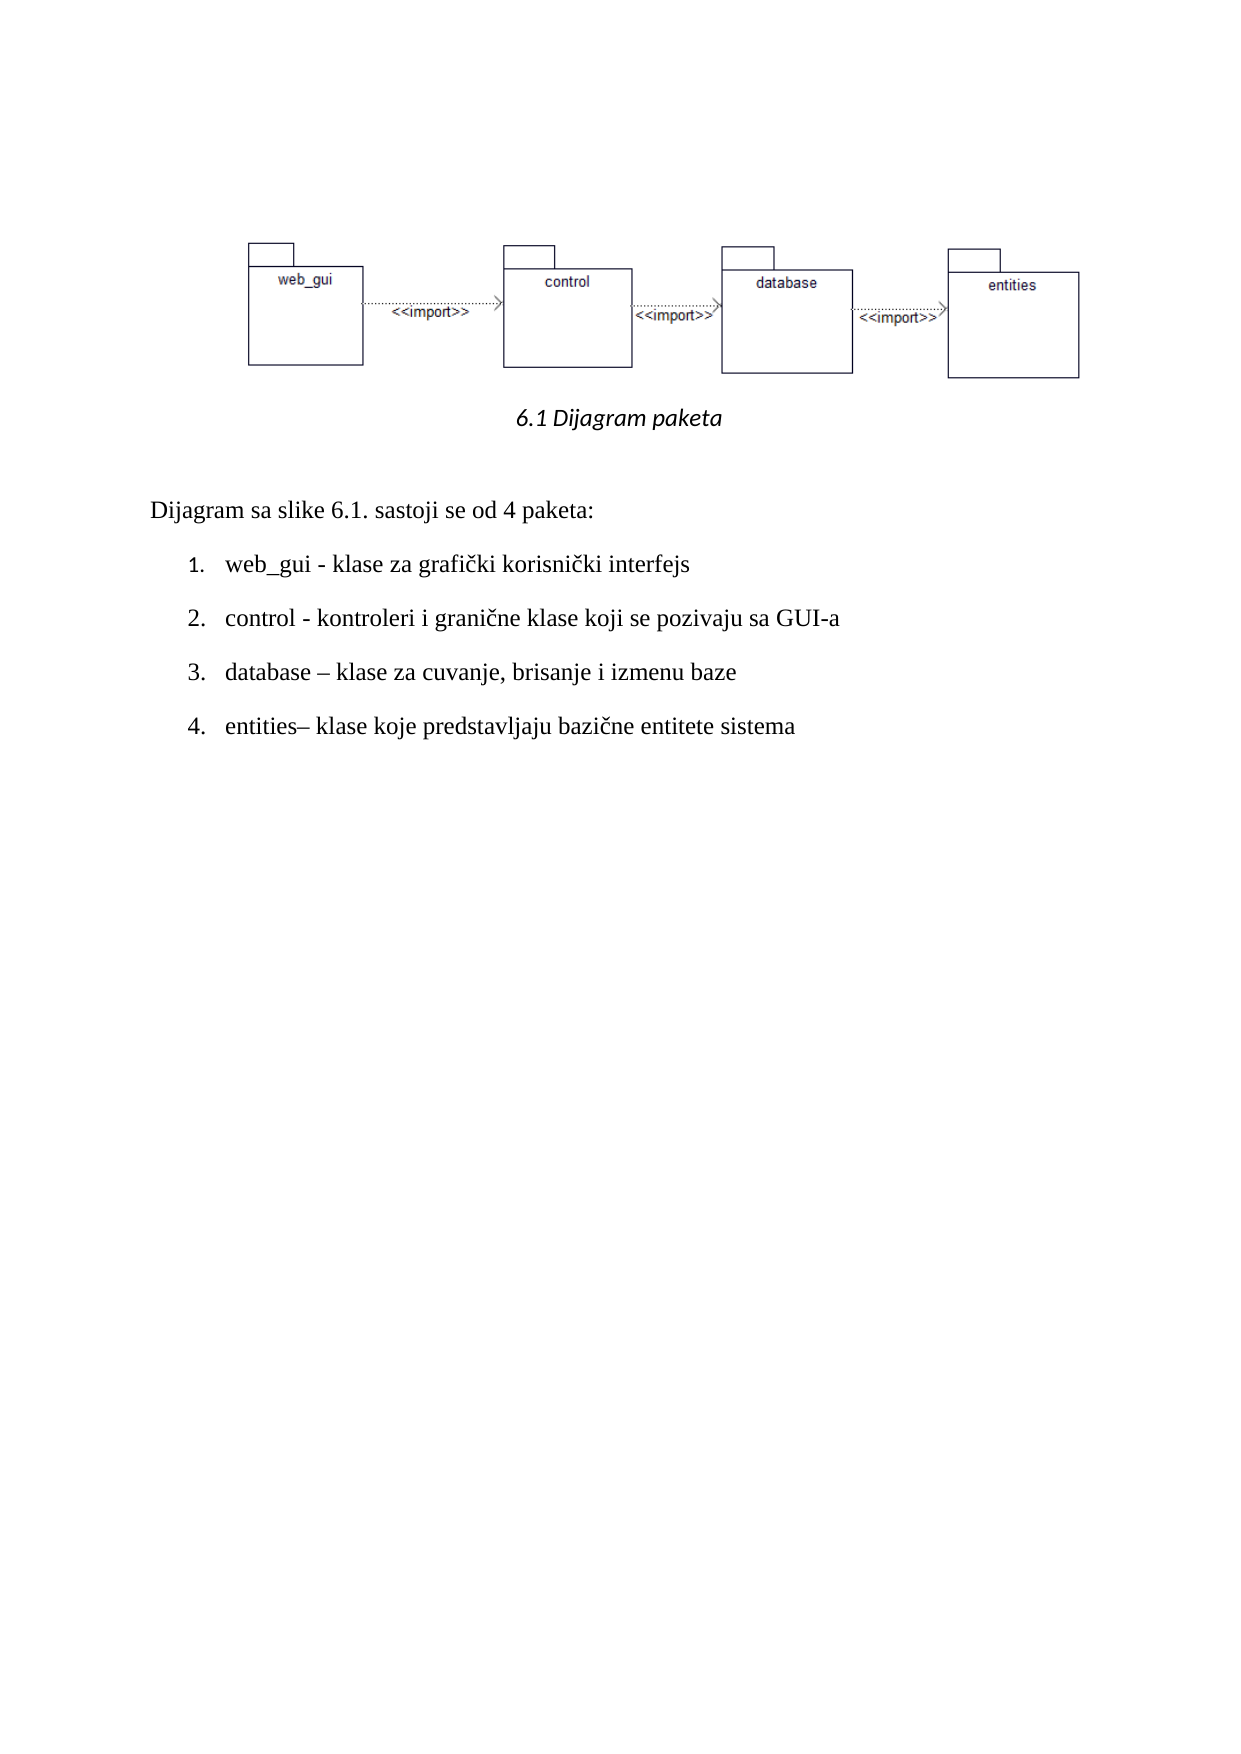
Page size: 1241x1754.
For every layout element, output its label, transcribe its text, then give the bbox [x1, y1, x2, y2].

text 6.1 Dijagram paketa [150, 402, 1090, 433]
list control - kontroleri i granične klase koji se pozivaju sa GUI-a [187, 603, 1090, 632]
list entities– klase koje predstavljaju bazične entitete sistema [187, 711, 1090, 740]
list database – klase za cuvanje, brisanje i izmenu baze [187, 657, 1090, 686]
text Dijagram sa slike 6.1. sastoji se od 4 paketa: [150, 496, 1090, 524]
picture [150, 150, 1091, 390]
list web_gui - klase za grafički korisnički interfejs [187, 549, 1090, 578]
